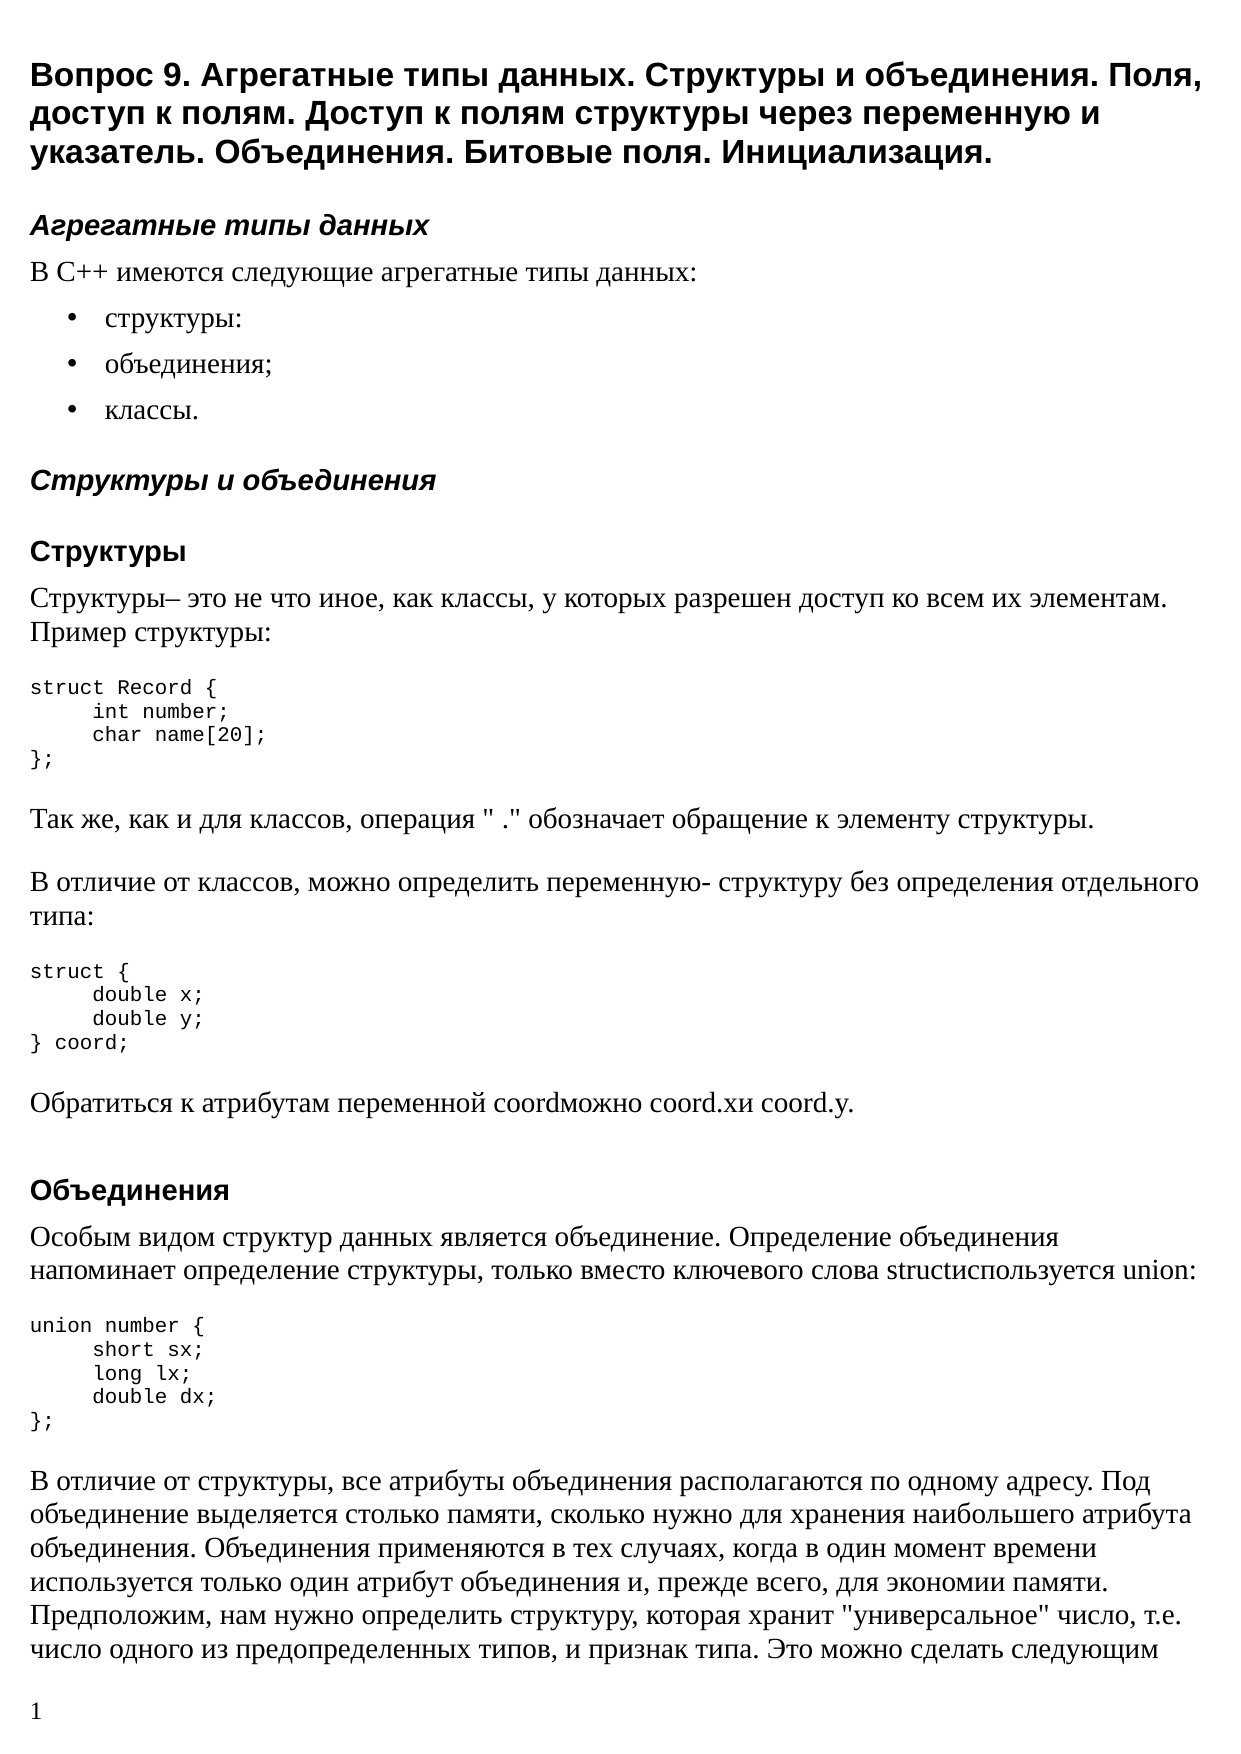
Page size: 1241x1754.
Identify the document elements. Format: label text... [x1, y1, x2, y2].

text } coord; [29, 1032, 1211, 1055]
text union number { [29, 1315, 1211, 1339]
subtitle Объединения [29, 1173, 1211, 1206]
text Особым видом структур данных является объединение. Определение объединения напоминает определение структуры, только вместо ключевого слова structиспользуется union: [29, 1219, 1211, 1286]
text }; [29, 748, 1211, 772]
list объединения; [67, 346, 1211, 380]
text В C++ имеются следующие агрегатные типы данных: [29, 254, 1211, 287]
text struct Record { [29, 677, 1211, 701]
text short sx; [29, 1339, 1211, 1363]
text }; [29, 1410, 1211, 1434]
text Обратиться к атрибутам переменной coordможно coord.xи coord.y. [29, 1085, 1211, 1118]
subtitle Структуры [29, 534, 1211, 568]
text Структуры– это не что иное, как классы, у которых разрешен доступ ко всем их элементам. Пример структуры: [29, 581, 1211, 648]
subtitle Вопрос 9. Агрегатные типы данных. Структуры и объединения. Поля, доступ к полям. Доступ к полям структуры через переменную и указатель. Объединения. Битовые поля. Инициализация. [29, 54, 1211, 170]
text double dx; [29, 1386, 1211, 1410]
text int number; [29, 701, 1211, 724]
text double x; [29, 984, 1211, 1008]
text long lx; [29, 1363, 1211, 1386]
text double y; [29, 1008, 1211, 1032]
text В отличие от структуры, все атрибуты объединения располагаются по одному адресу. Под объединение выделяется столько памяти, сколько нужно для хранения наибольшего атрибута объединения. Объединения применяются в тех случаях, когда в один момент времени используется только один атрибут объединения и, прежде всего, для экономии памяти. Предположим, нам нужно определить структуру, которая хранит "универсальное" число, т.е. число одного из предопределенных типов, и признак типа. Это можно сделать следующим [29, 1463, 1211, 1664]
subtitle Агрегатные типы данных [29, 208, 1211, 241]
text Так же, как и для классов, операция " ." обозначает обращение к элементу структуры. [29, 801, 1211, 835]
text char name[20]; [29, 724, 1211, 748]
list классы. [67, 392, 1211, 426]
text В отличие от классов, можно определить переменную- структуру без определения отдельного типа: [29, 864, 1211, 931]
list структуры: [67, 300, 1211, 334]
text struct { [29, 961, 1211, 984]
subtitle Структуры и объединения [29, 463, 1211, 497]
